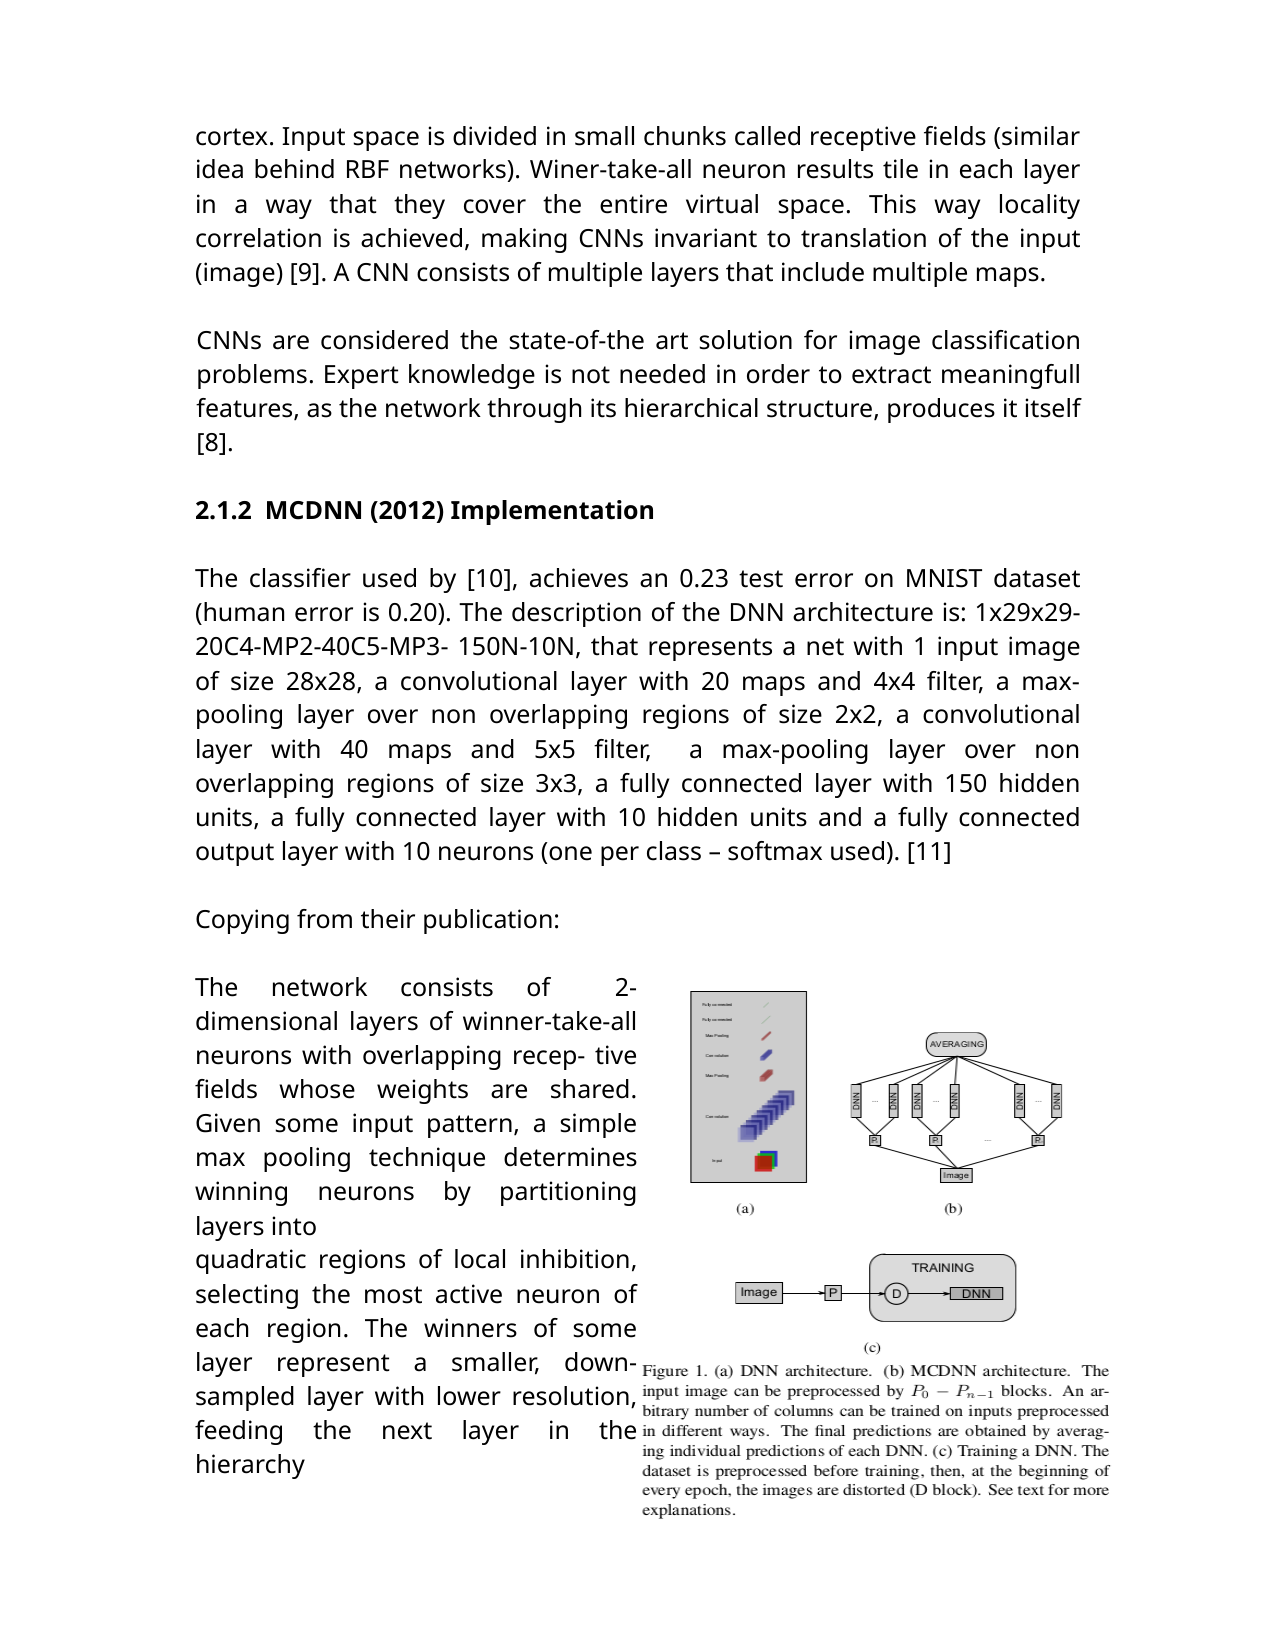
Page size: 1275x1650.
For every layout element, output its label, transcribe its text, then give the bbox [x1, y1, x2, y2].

text The network consists of 2-dimensional layers of winner-take-all neurons with overlapping recep- tive fields whose weights are shared. Given some input pattern, a simple max pooling technique determines winning neurons by partitioning layers into [195, 970, 637, 1242]
picture [637, 969, 1157, 1533]
text Copying from their publication: [195, 902, 1082, 936]
text quadratic regions of local inhibition, selecting the most active neuron of each region. The winners of some layer represent a smaller, down-sampled layer with lower resolution, feeding the next layer in the hierarchy [195, 1242, 637, 1481]
text 2.1.2 MCDNN (2012) Implementation [195, 493, 1082, 527]
text CNNs are considered the state-of-the art solution for image classification problems. Expert knowledge is not needed in order to extract meaningfull features, as the network through its hierarchical structure, produces it itself [8]. [196, 322, 1082, 459]
text cortex. Input space is divided in small chunks called receptive fields (similar idea behind RBF networks). Winer-take-all neuron results tile in each layer in a way that they cover the entire virtual space. This way locality correlation is achieved, making CNNs invariant to translation of the input (image) [9]. A CNN consists of multiple layers that include multiple maps. [195, 118, 1082, 288]
text The classifier used by [10], achieves an 0.23 test error on MNIST dataset (human error is 0.20). The description of the DNN architecture is: 1x29x29-20C4-MP2-40C5-MP3- 150N-10N, that represents a net with 1 input image of size 28x28, a convolutional layer with 20 maps and 4x4 filter, a max-pooling layer over non overlapping regions of size 2x2, a convolutional layer with 40 maps and 5x5 filter, a max-pooling layer over non overlapping regions of size 3x3, a fully connected layer with 150 hidden units, a fully connected layer with 10 hidden units and a fully connected output layer with 10 neurons (one per class – softmax used). [11] [195, 561, 1082, 867]
